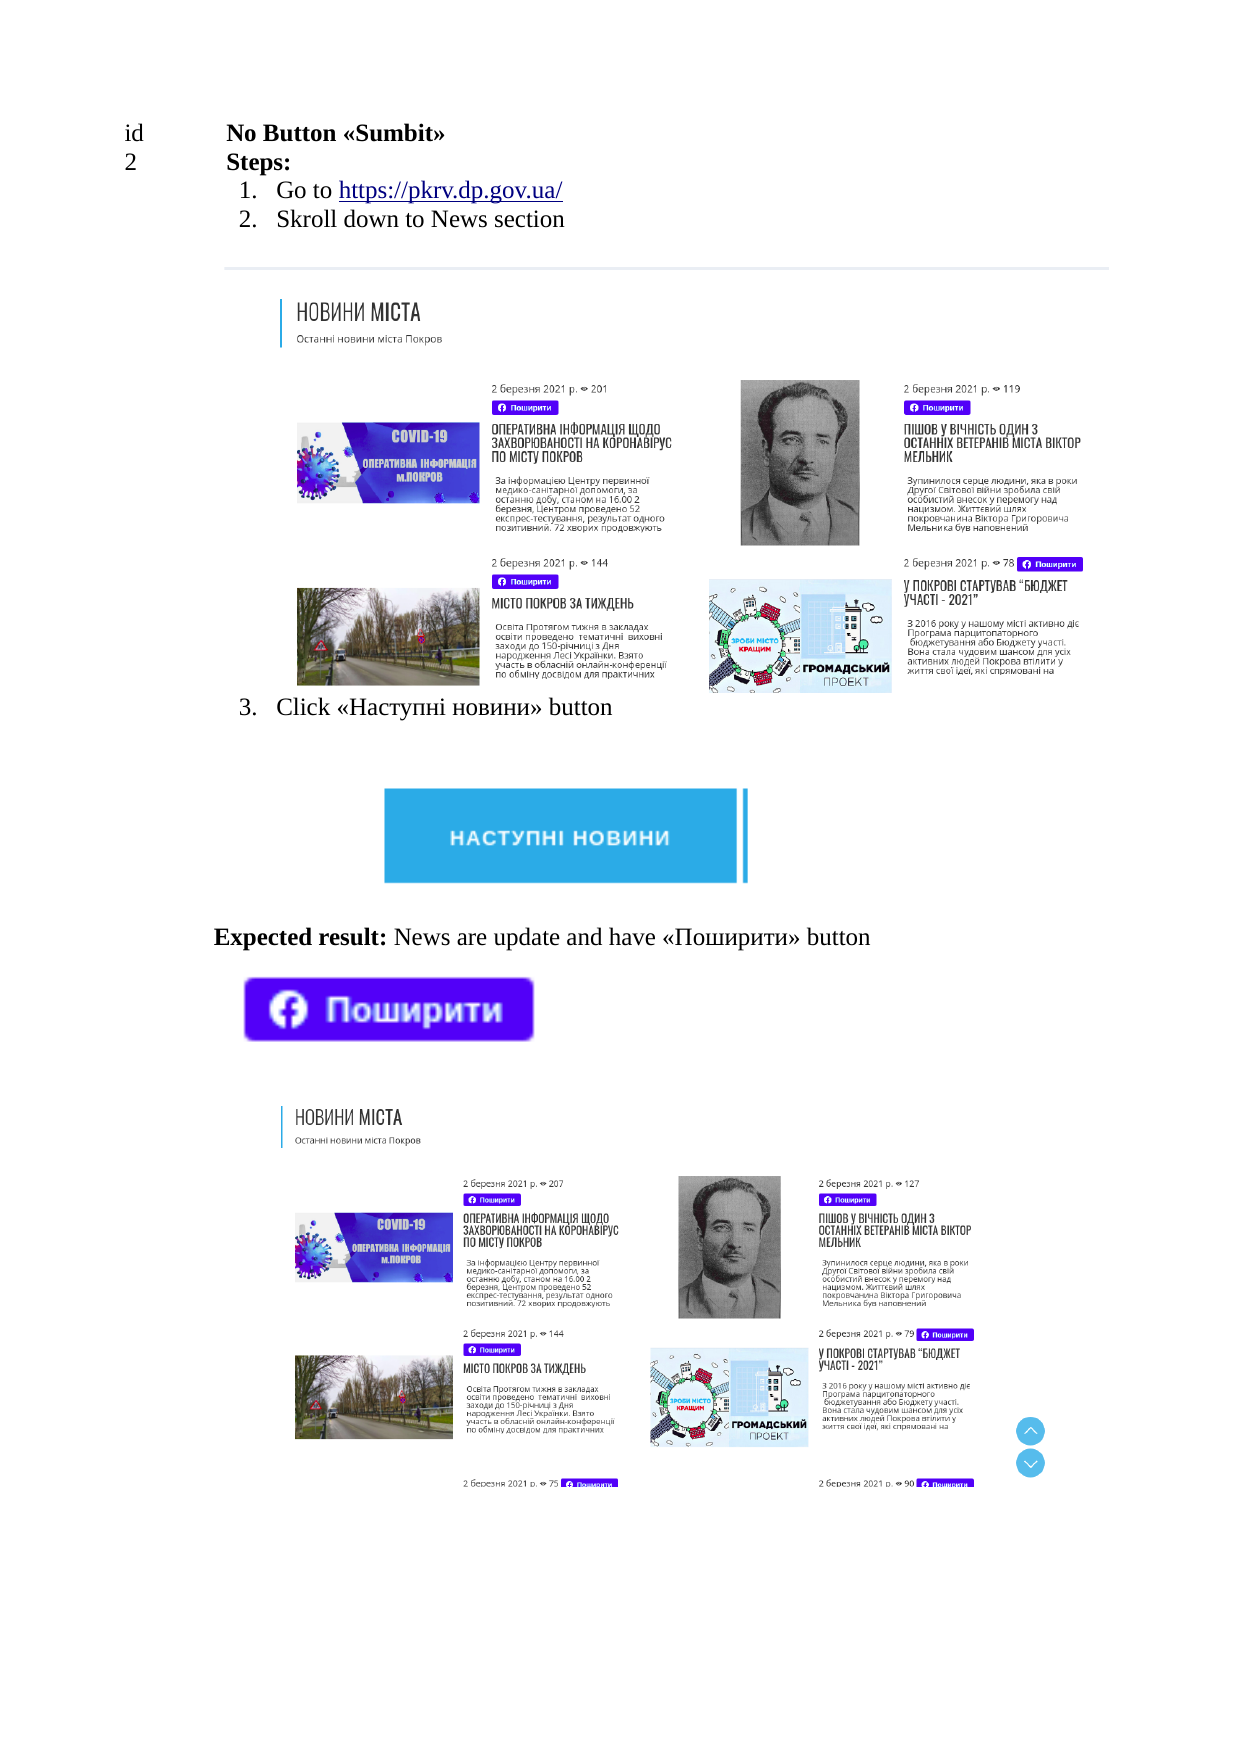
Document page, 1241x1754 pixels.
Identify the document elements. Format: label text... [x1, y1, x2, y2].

table_cell Steps: Go to https://pkrv.dp.gov.ua/ Skroll down to News section Click «Наступнi новини» button Expected result: News are update and have «Поширити» button [201, 147, 1127, 1631]
picture [230, 957, 547, 1067]
table_cell 2 [118, 147, 201, 1631]
table_header No Button «Sumbit» [201, 118, 1127, 147]
picture [243, 1100, 1057, 1487]
table_header id [118, 118, 201, 147]
picture [224, 267, 1109, 693]
picture [283, 740, 748, 921]
